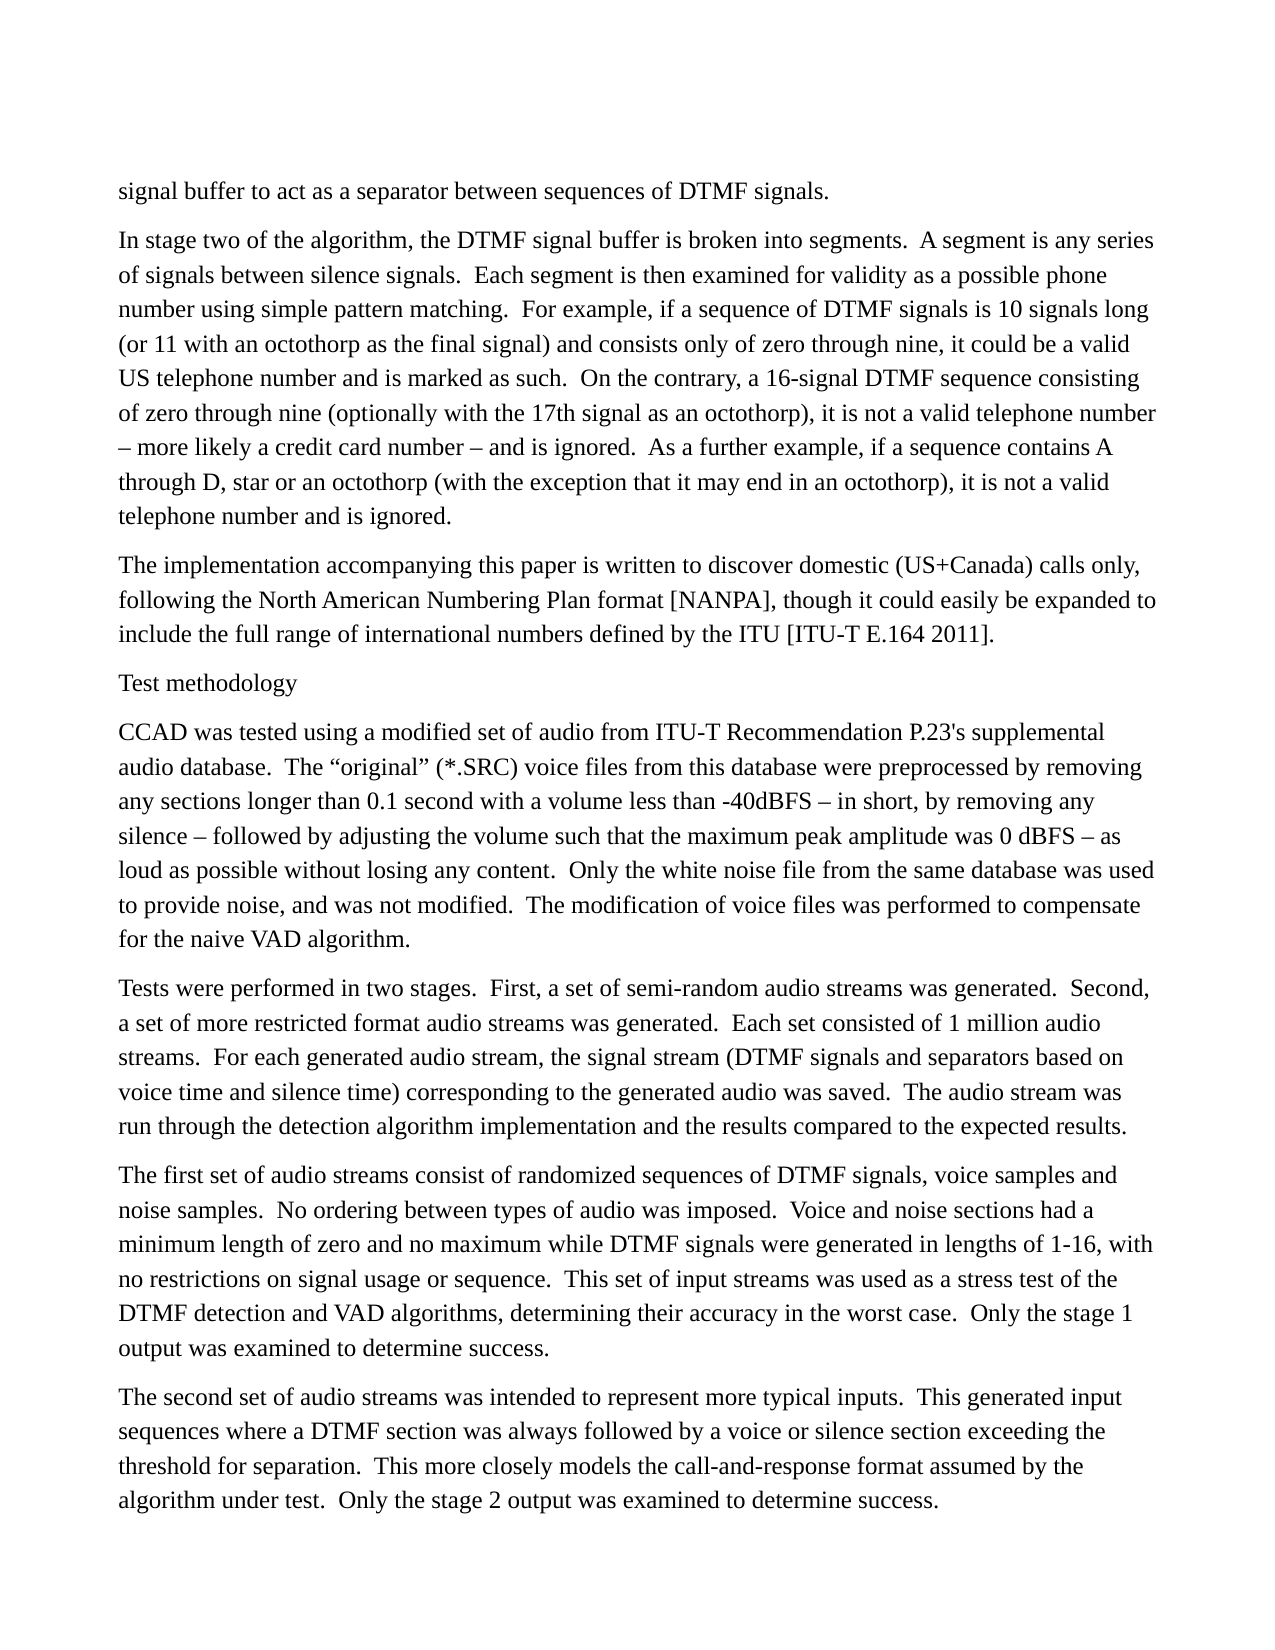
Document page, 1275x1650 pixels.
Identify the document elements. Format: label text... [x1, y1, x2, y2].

text The first set of audio streams consist of randomized sequences of DTMF signals, voice samples and noise samples. No ordering between types of audio was imposed. Voice and noise sections had a minimum length of zero and no maximum while DTMF signals were generated in lengths of 1-16, with no restrictions on signal usage or sequence. This set of input streams was used as a stress test of the DTMF detection and VAD algorithms, determining their accuracy in the worst case. Only the stage 1 output was examined to determine success. [118, 1160, 1157, 1361]
text The implementation accompanying this paper is written to discover domestic (US+Canada) calls only, following the North American Numbering Plan format [NANPA], though it could easily be expanded to include the full range of international numbers defined by the ITU [ITU-T E.164 2011]. [118, 550, 1157, 648]
text The second set of audio streams was intended to represent more typical inputs. This generated input sequences where a DTMF section was always followed by a voice or silence section exceeding the threshold for separation. This more closely models the call-and-response format assumed by the algorithm under test. Only the stage 2 output was examined to determine success. [118, 1382, 1157, 1514]
text Test methodology [118, 668, 1157, 697]
text Tests were performed in two stages. First, a set of semi-random audio streams was generated. Second, a set of more restricted format audio streams was generated. Each set consisted of 1 million audio streams. For each generated audio stream, the signal stream (DTMF signals and separators based on voice time and silence time) corresponding to the generated audio was saved. The audio stream was run through the detection algorithm implementation and the results compared to the expected results. [118, 973, 1157, 1140]
text In stage two of the algorithm, the DTMF signal buffer is broken into segments. A segment is any series of signals between silence signals. Each segment is then examined for validity as a possible phone number using simple pattern matching. For example, if a sequence of DTMF signals is 10 signals long (or 11 with an octothorp as the final signal) and consists only of zero through nine, it could be a valid US telephone number and is marked as such. On the contrary, a 16-signal DTMF sequence consisting of zero through nine (optionally with the 17th signal as an octothorp), it is not a valid telephone number – more likely a credit card number – and is ignored. As a further example, if a sequence contains A through D, star or an octothorp (with the exception that it may end in an octothorp), it is not a valid telephone number and is ignored. [118, 225, 1157, 530]
text CCAD was tested using a modified set of audio from ITU-T Recommendation P.23's supplemental audio database. The “original” (*.SRC) voice files from this database were preprocessed by removing any sections longer than 0.1 second with a volume less than -40dBFS – in short, by removing any silence – followed by adjusting the volume such that the maximum peak amplitude was 0 dBFS – as loud as possible without losing any content. Only the white noise file from the same database was used to provide noise, and was not modified. The modification of voice files was performed to compensate for the naive VAD algorithm. [118, 717, 1157, 953]
text signal buffer to act as a separator between sequences of DTMF signals. [118, 176, 1157, 205]
